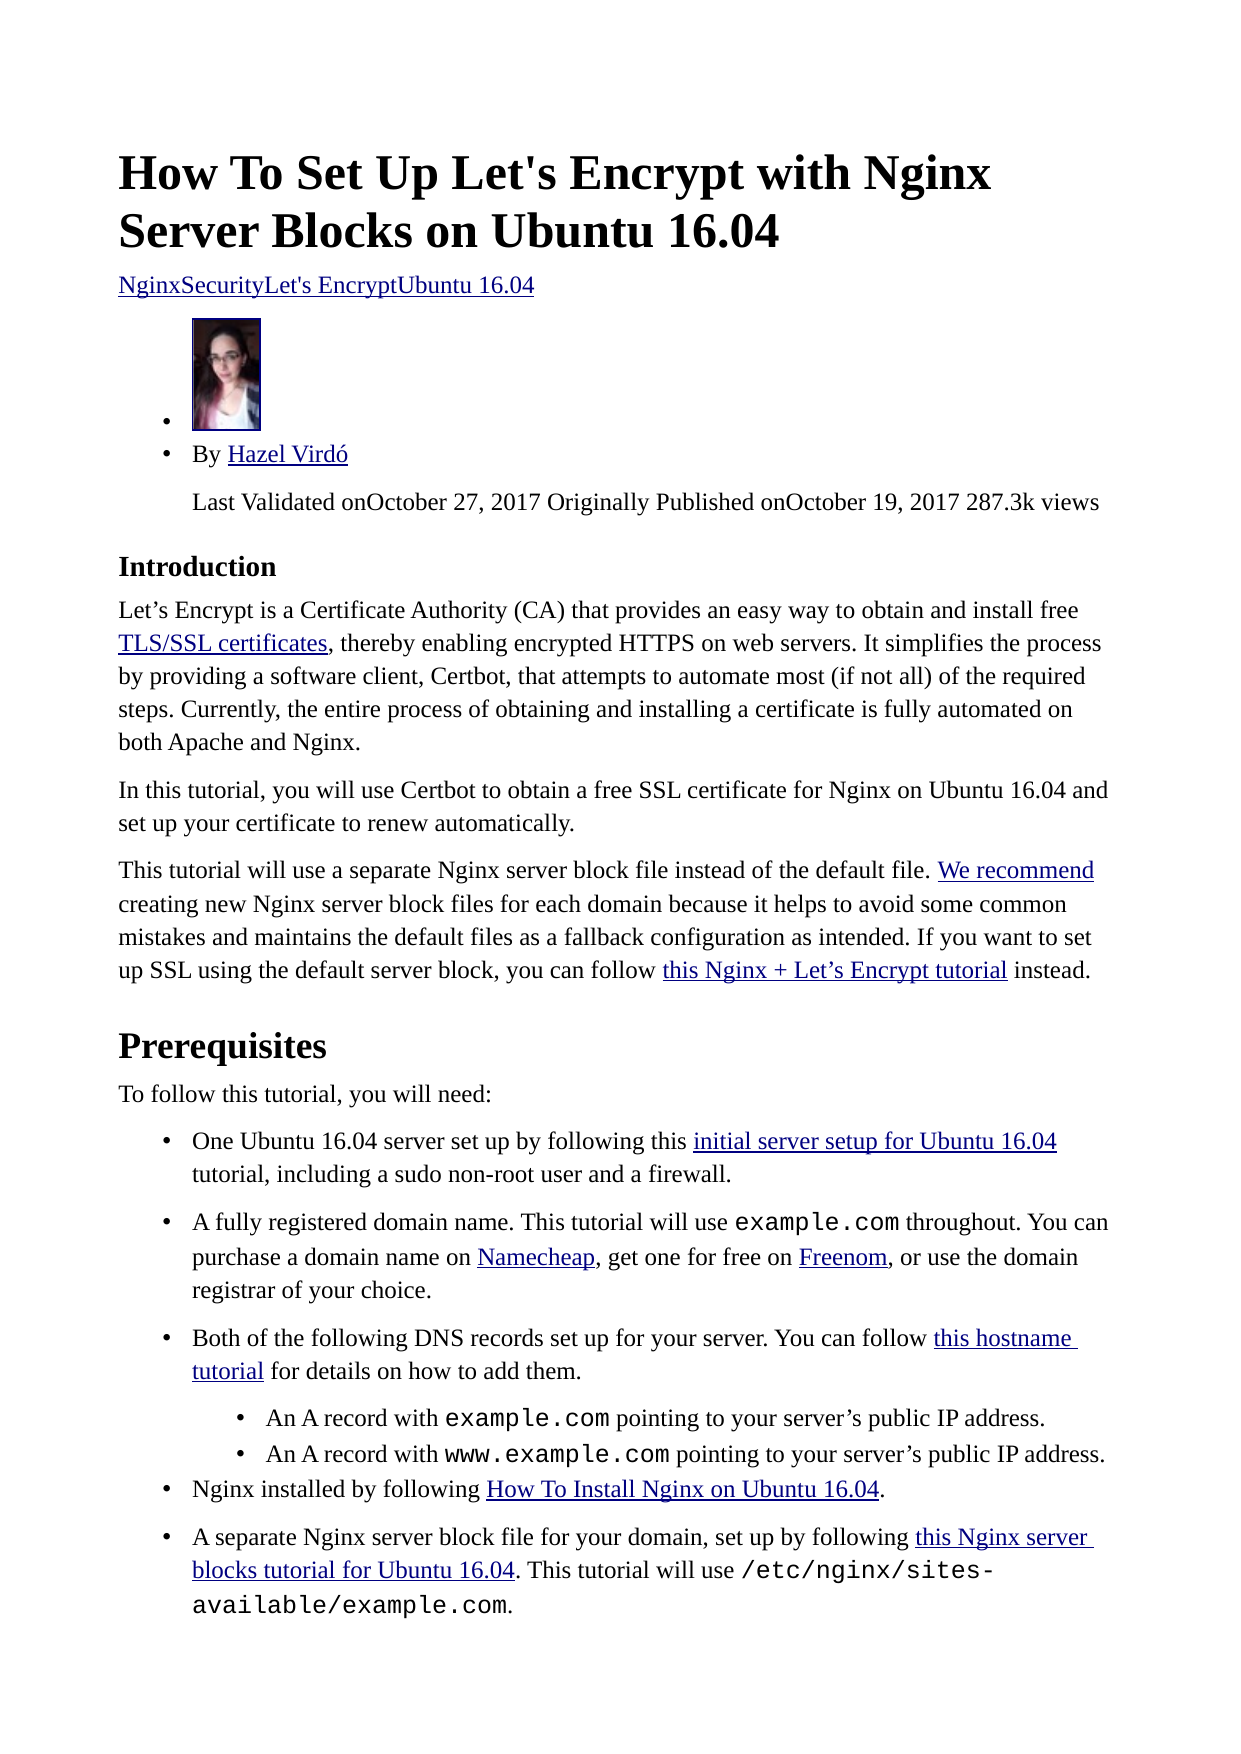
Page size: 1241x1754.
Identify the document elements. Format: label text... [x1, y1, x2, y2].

list Nginx installed by following How To Install Nginx on Ubuntu 16.04. [162, 1474, 1122, 1503]
text This tutorial will use a separate Nginx server block file instead of the default file. We recommend creating new Nginx server block files for each domain because it helps to avoid some common mistakes and maintains the default files as a fallback configuration as intended. If you want to set up SSL using the default server block, you can follow this Nginx + Let’s Encrypt tutorial instead. [118, 856, 1122, 983]
picture [193, 320, 259, 429]
list Both of the following DNS records set up for your server. You can follow this hostname tutorial for details on how to add them. [162, 1323, 1122, 1384]
text In this tutorial, you will use Certbot to obtain a free SSL certificate for Nginx on Ubuntu 16.04 and set up your certificate to renew automatically. [118, 775, 1122, 837]
subtitle Prerequisites [118, 1023, 1122, 1066]
list Last Validated onOctober 27, 2017 Originally Published onOctober 19, 2017 287.3k views [162, 487, 1122, 516]
list A separate Nginx server block file for your domain, set up by following this Nginx server blocks tutorial for Ubuntu 16.04. This tutorial will use /etc/nginx/sites-available/example.com. [162, 1522, 1122, 1621]
subtitle Introduction [118, 549, 1122, 583]
text NginxSecurityLet's EncryptUbuntu 16.04 [118, 271, 1122, 299]
list A fully registered domain name. This tutorial will use example.com throughout. You can purchase a domain name on Namecheap, get one for free on Freenom, or use the domain registrar of your choice. [162, 1207, 1122, 1304]
text Let’s Encrypt is a Certificate Authority (CA) that provides an easy way to obtain and install free TLS/SSL certificates, thereby enabling encrypted HTTPS on web servers. It simplifies the process by providing a software client, Certbot, that attempts to automate most (if not all) of the required steps. Currently, the entire process of obtaining and installing a certificate is fully automated on both Apache and Nginx. [118, 595, 1122, 756]
list By Hazel Virdó [162, 439, 1122, 468]
list One Ubuntu 16.04 server set up by following this initial server setup for Ubuntu 16.04 tutorial, including a sudo non-root user and a firewall. [162, 1126, 1122, 1188]
text To follow this tutorial, you will need: [118, 1079, 1122, 1107]
subtitle How To Set Up Let's Encrypt with Nginx Server Blocks on Ubuntu 16.04 [118, 143, 1122, 258]
list An A record with example.com pointing to your server’s public IP address. [236, 1403, 1122, 1434]
list An A record with www.example.com pointing to your server’s public IP address. [236, 1439, 1122, 1469]
